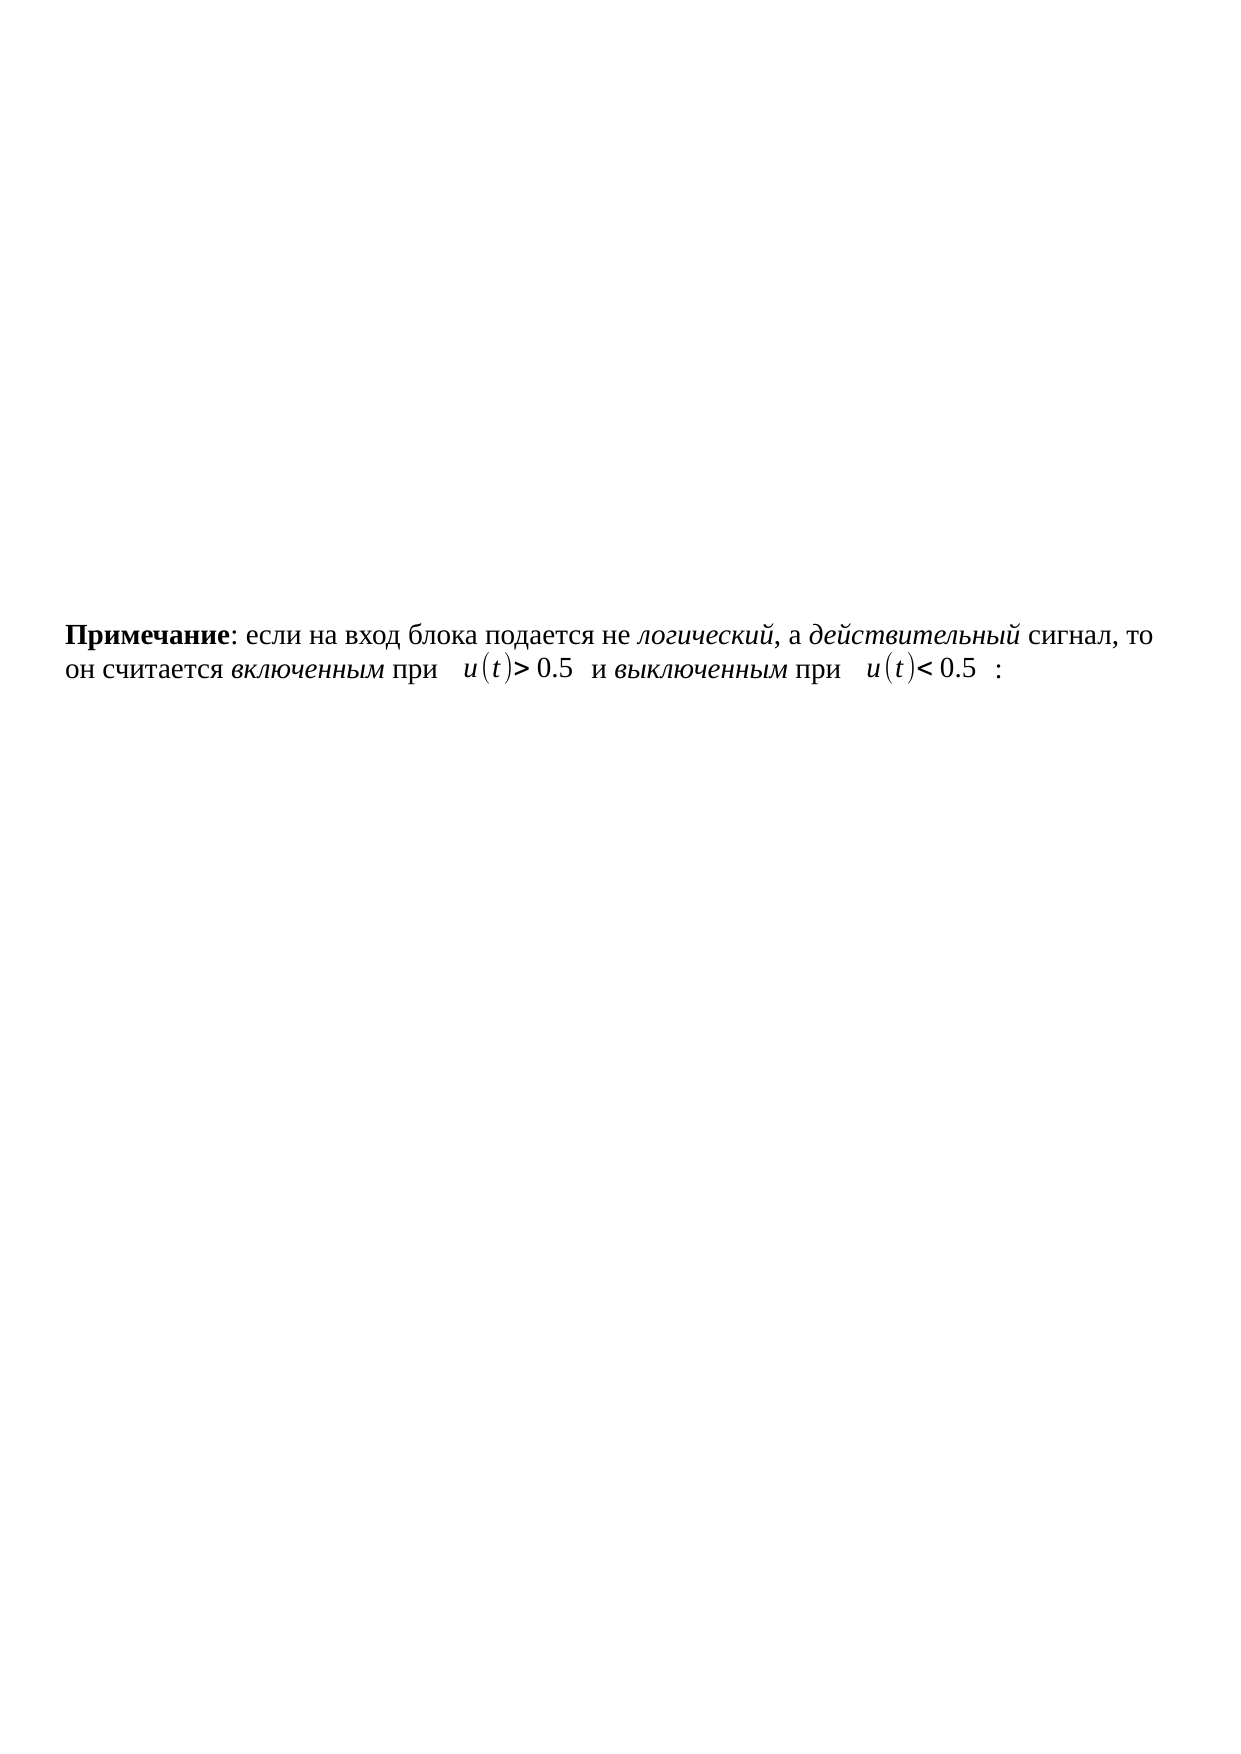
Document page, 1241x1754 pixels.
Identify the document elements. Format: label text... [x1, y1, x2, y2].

table_cell Реализует задержку (выжидание подтверждения) входного сигнала на заданное время при любом изменении входного логического сигнала: где– выходной сигнал блока, – входной сигнал, – постоянные времени подтверждения (по включению и по выключению, соответственно). Важно: выход блока может принимать значения либо 0, либо 1. Свойства: Времена подтверждения по включению, с – задержка включения. Времена подтверждения по выключению, с – задержка выключения. Способ задания времени подтверждения – если указан способ задания «Вход», то время задержки берётся со второго дополнительного входа. Сравнение блоков задержки по выключению, по включению и одновременно по выключению и включению: При подаче входного воздействия типа меандр (10 с присутствует единичный сигнал, 20 с сигнал отсутствует), на выходе блоков с задержкой 6 с по выключению, 4 с по включению, и одновременно 2 с по включению и 3 с по выключению будет наблюдаться следующая картина: Примечание: если на вход блока подается не логический, а действительный сигнал, то он считается включенным при и выключенным при : [59, 59, 1181, 1255]
